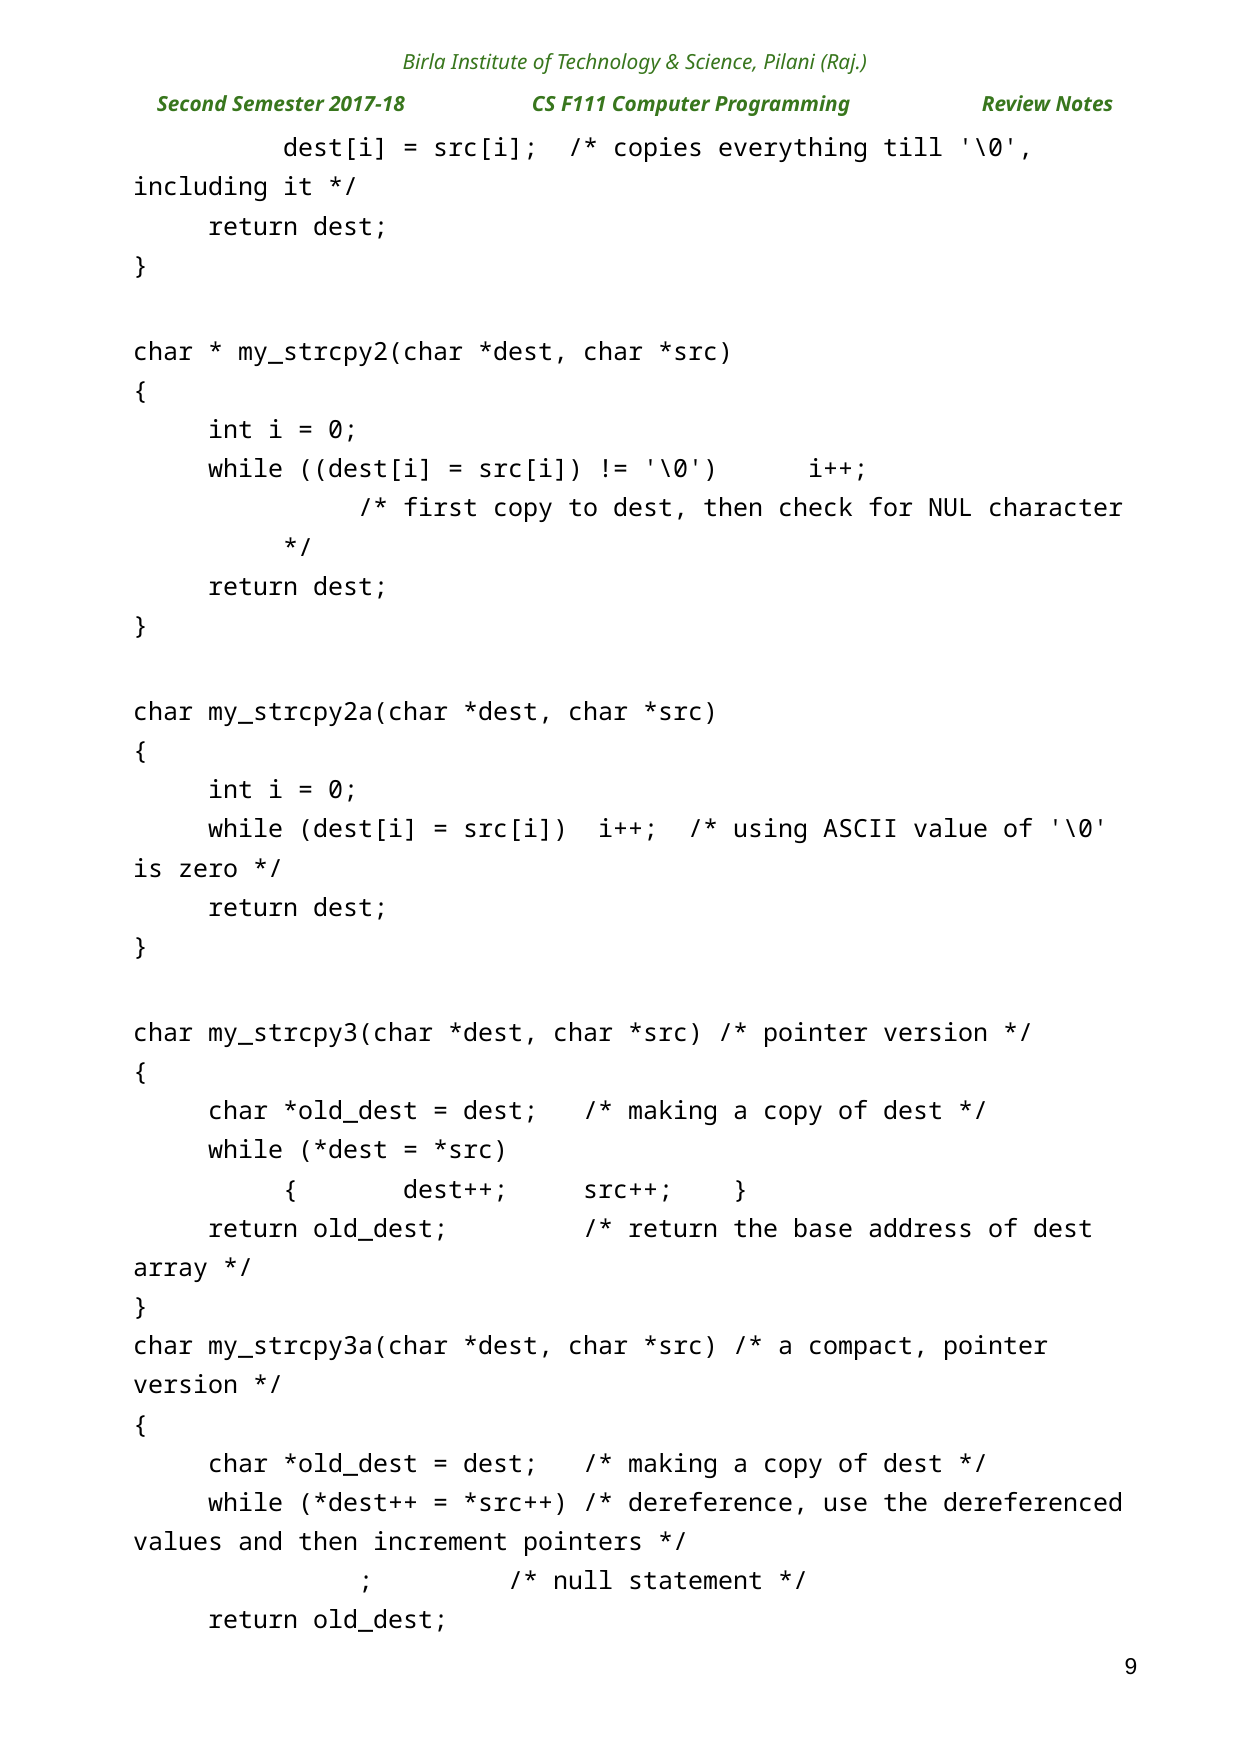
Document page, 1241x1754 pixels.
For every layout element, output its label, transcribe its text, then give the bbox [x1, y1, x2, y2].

text char *old_dest = dest; /* making a copy of dest */ [133, 1093, 1137, 1127]
text while (*dest++ = *src++) /* dereference, use the dereferenced values and then increment pointers */ [133, 1485, 1137, 1558]
text char *old_dest = dest; /* making a copy of dest */ [133, 1446, 1137, 1479]
text return old_dest; [133, 1602, 1137, 1636]
text dest[i] = src[i]; /* copies everything till '\0', including it */ [133, 130, 1137, 203]
text return dest; [133, 889, 1137, 923]
text char my_strcpy3a(char *dest, char *src) /* a compact, pointer version */ [133, 1328, 1137, 1401]
text while (dest[i] = src[i]) i++; /* using ASCII value of '\0' is zero */ [133, 811, 1137, 884]
text int i = 0; [133, 772, 1137, 806]
text ; /* null statement */ [133, 1563, 1137, 1597]
text return old_dest; /* return the base address of dest array */ [133, 1211, 1137, 1284]
text { [133, 733, 1137, 767]
text } [133, 247, 1137, 281]
text { [133, 1406, 1137, 1440]
text { [133, 1054, 1137, 1088]
text { [133, 373, 1137, 407]
text /* first copy to dest, then check for NUL character */ [283, 490, 1137, 563]
text } [133, 608, 1137, 642]
text } [133, 1289, 1137, 1323]
text while ((dest[i] = src[i]) != '\0') i++; [133, 451, 1137, 485]
text return dest; [133, 568, 1137, 602]
text char my_strcpy3(char *dest, char *src) /* pointer version */ [133, 1015, 1137, 1049]
text char my_strcpy2a(char *dest, char *src) [133, 694, 1137, 728]
text int i = 0; [133, 412, 1137, 446]
text } [133, 929, 1137, 963]
text char * my_strcpy2(char *dest, char *src) [133, 333, 1137, 367]
text while (*dest = *src) [133, 1132, 1137, 1166]
text return dest; [133, 208, 1137, 242]
text { dest++; src++; } [133, 1171, 1137, 1205]
